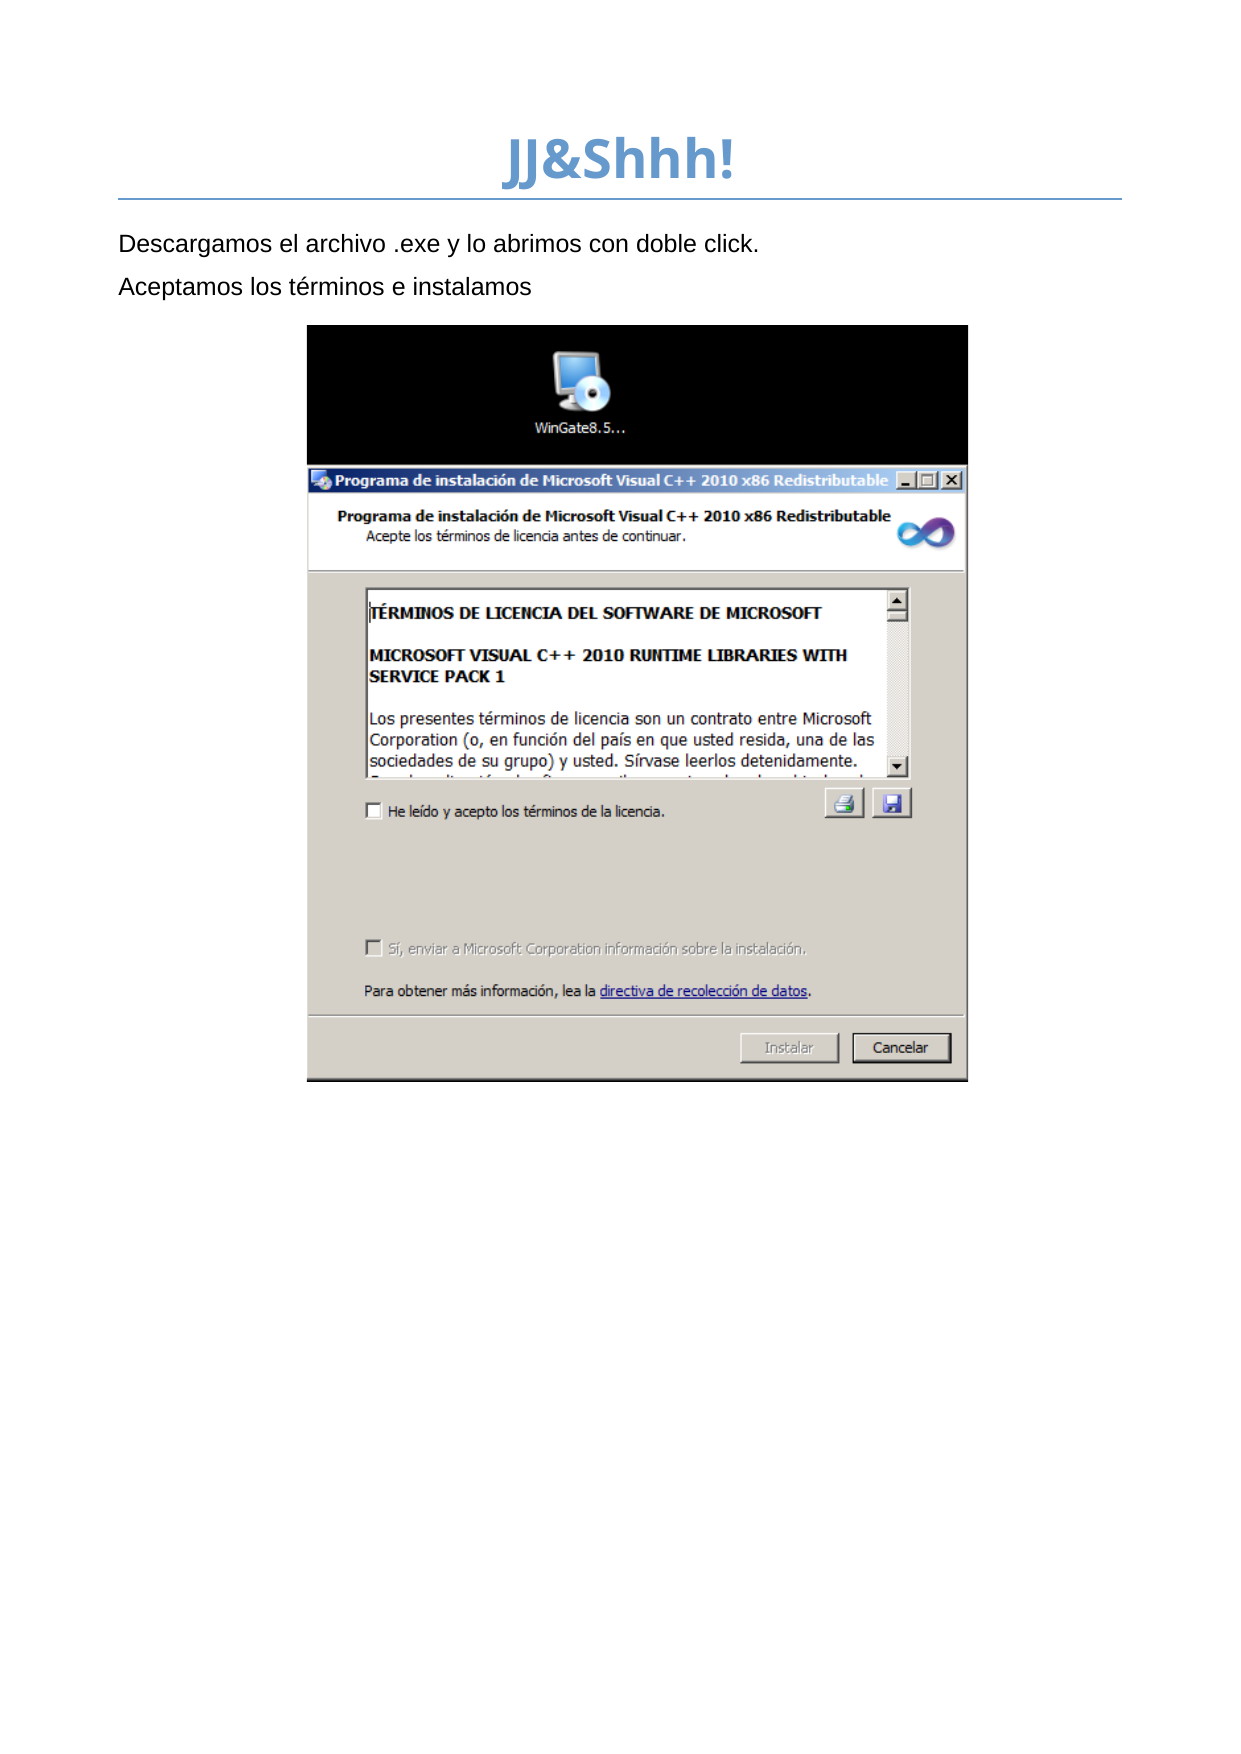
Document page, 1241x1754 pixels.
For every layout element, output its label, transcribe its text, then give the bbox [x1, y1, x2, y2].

text Descargamos el archivo .exe y lo abrimos con doble click. [118, 229, 1122, 258]
text Aceptamos los términos e instalamos [118, 272, 1122, 301]
picture [306, 325, 969, 1082]
